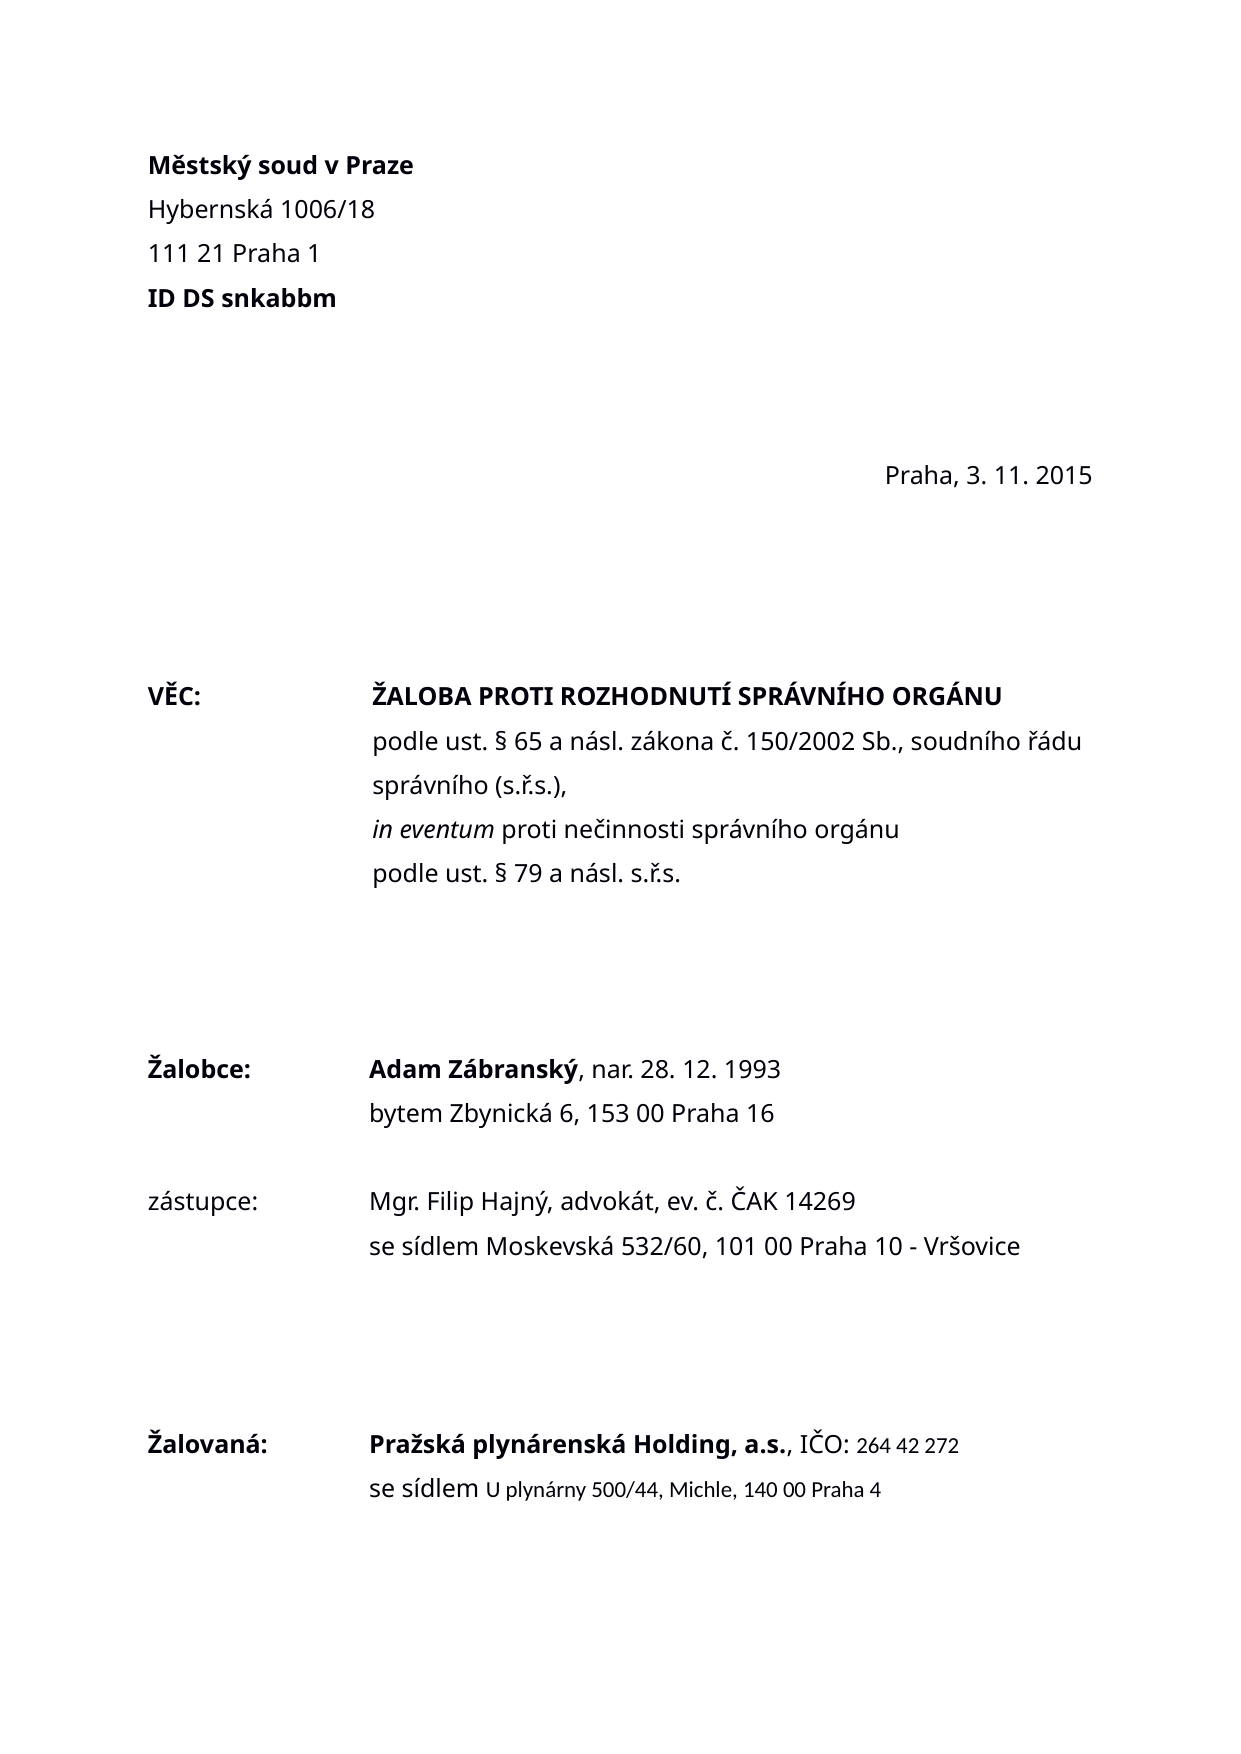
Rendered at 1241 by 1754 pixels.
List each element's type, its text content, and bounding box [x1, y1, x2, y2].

text Žalovaná: Pražská plynárenská Holding, a.s., IČO: 264 42 272 [148, 1426, 1093, 1460]
text VĚC: ŽALOBA PROTI ROZHODNUTÍ SPRÁVNÍHO ORGÁNU podle ust. § 65 a násl. zákona č. 150/2002 Sb., soudního řádu správního (s.ř.s.), in eventum proti nečinnosti správního orgánu podle ust. § 79 a násl. s.ř.s. [148, 679, 1093, 890]
text Hybernská 1006/18 [148, 192, 1093, 226]
text Městský soud v Praze [148, 148, 1093, 182]
text zástupce: Mgr. Filip Hajný, advokát, ev. č. ČAK 14269 [148, 1184, 1093, 1218]
text se sídlem Moskevská 532/60, 101 00 Praha 10 - Vršovice [148, 1228, 1093, 1262]
text 111 21 Praha 1 [148, 236, 1093, 270]
text ID DS snkabbm [148, 280, 1093, 314]
text se sídlem U plynárny 500/44, Michle, 140 00 Praha 4 [148, 1471, 1093, 1504]
text Praha, 3. 11. 2015 [148, 457, 1093, 492]
text Žalobce: Adam Zábranský, nar. 28. 12. 1993 [148, 1051, 1093, 1085]
text bytem Zbynická 6, 153 00 Praha 16 [148, 1096, 1093, 1129]
